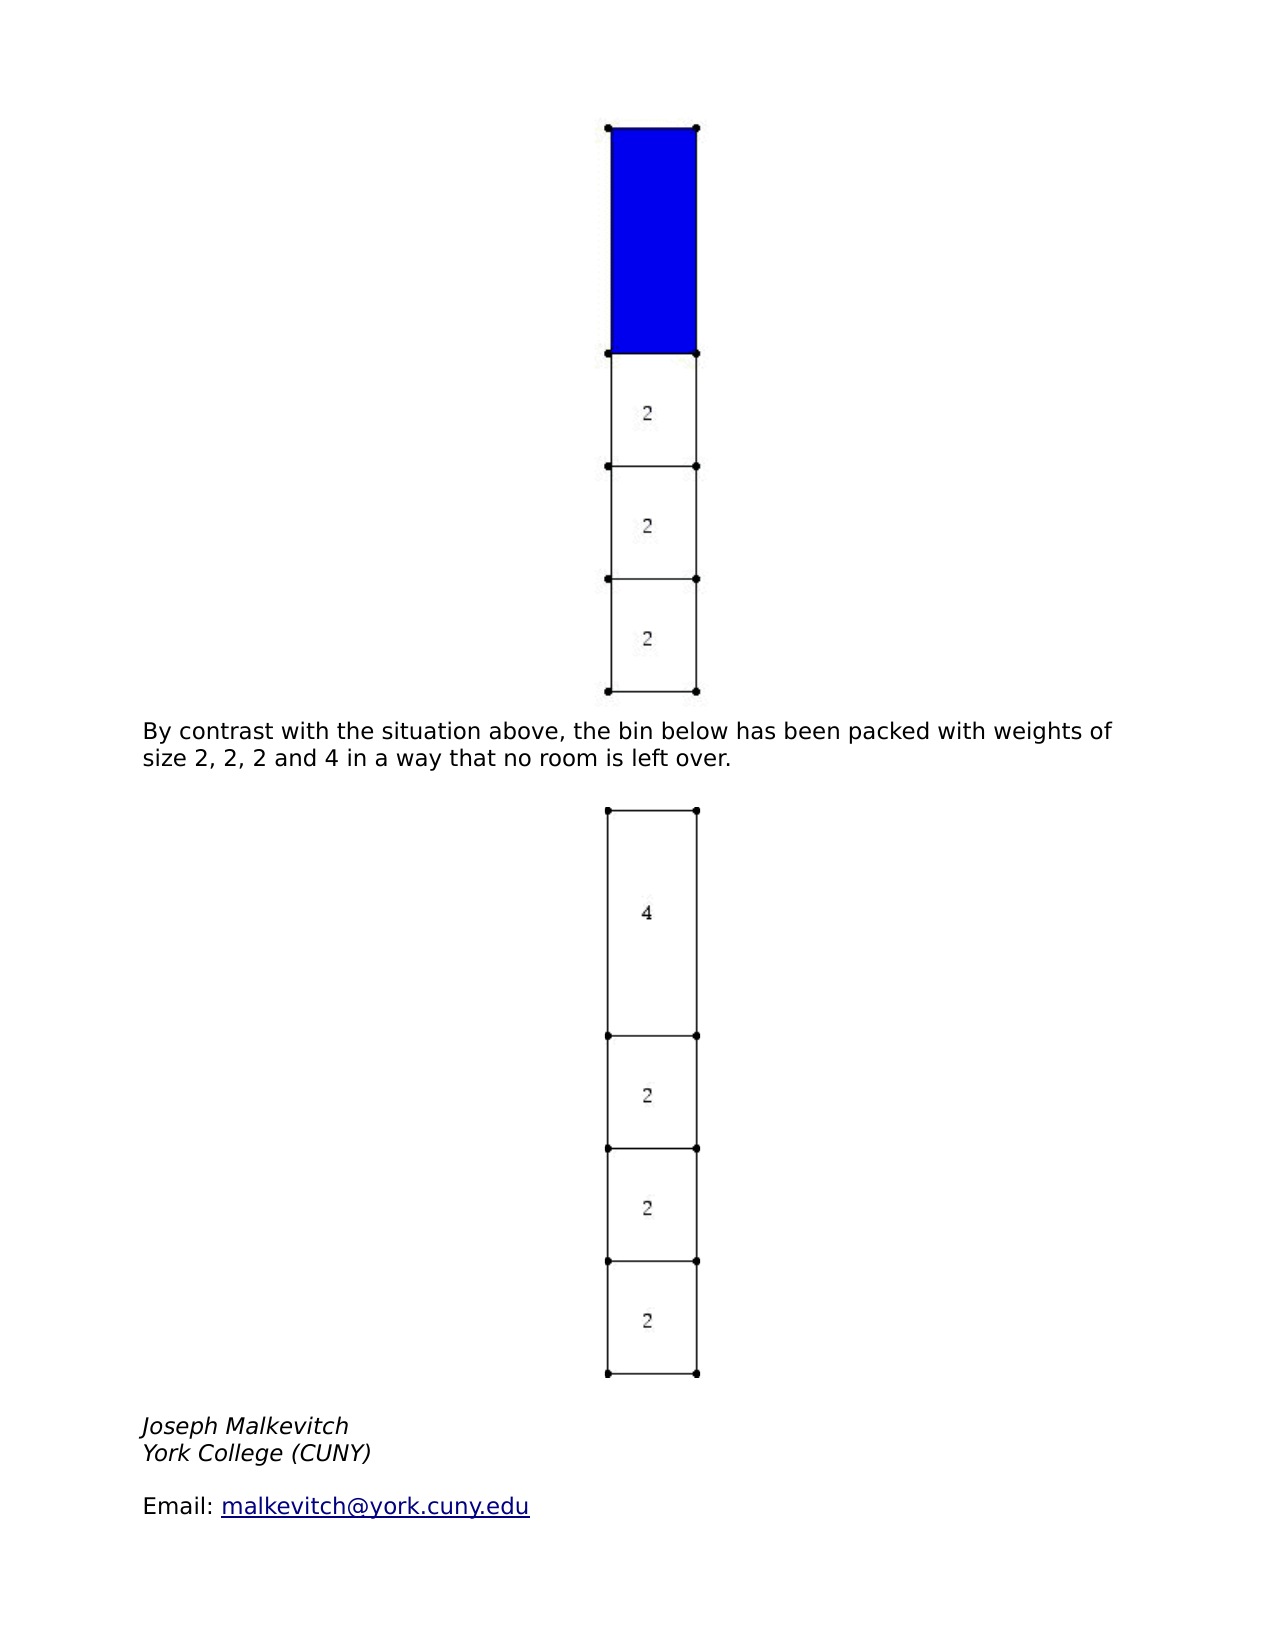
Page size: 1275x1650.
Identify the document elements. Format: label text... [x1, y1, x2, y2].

picture [592, 112, 713, 710]
text By contrast with the situation above, the bin below has been packed with weights of size 2, 2, 2 and 4 in a way that no room is left over. [142, 718, 1162, 798]
picture [604, 807, 701, 1378]
text Joseph Malkevitch York College (CUNY) Email: malkevitch@york.cuny.edu [142, 1387, 1162, 1520]
